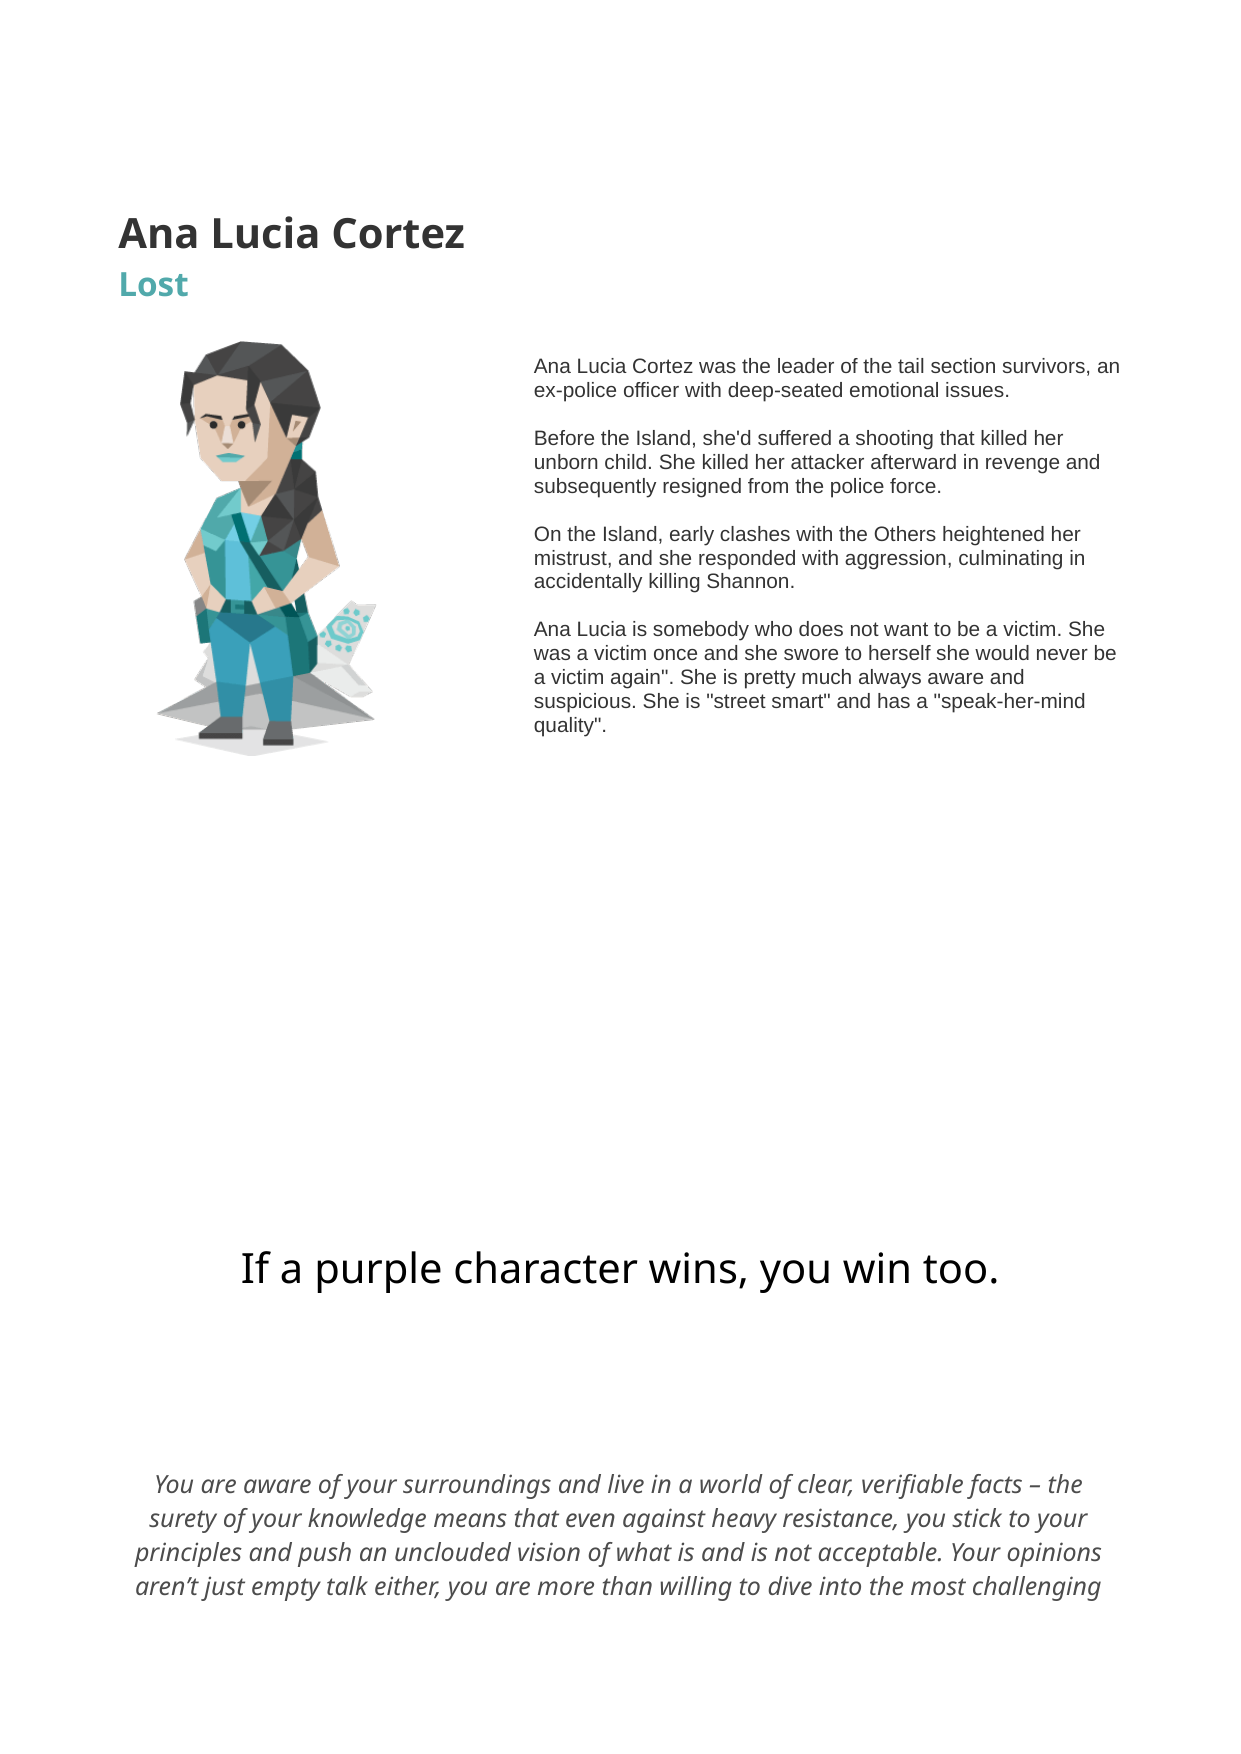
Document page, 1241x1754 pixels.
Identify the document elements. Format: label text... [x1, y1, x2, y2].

text On the Island, early clashes with the Others heightened her mistrust, and she responded with aggression, culminating in accidentally killing Shannon. [473, 521, 1122, 593]
picture [59, 341, 473, 756]
text Ana Lucia is somebody who does not want to be a victim. She was a victim once and she swore to herself she would never be a victim again". She is pretty much always aware and suspicious. She is "street smart" and has a "speak-her-mind quality". [473, 617, 1122, 737]
text Ana Lucia Cortez was the leader of the tail section survivors, an ex-police officer with deep-seated emotional issues. [473, 354, 1122, 402]
text Ana Lucia Cortez [118, 204, 1122, 260]
text You are aware of your surroundings and live in a world of clear, verifiable facts – the surety of your knowledge means that even against heavy resistance, you stick to your principles and push an unclouded vision of what is and is not acceptable. Your opinions aren’t just empty talk either, you are more than willing to dive into the most challenging [118, 1466, 1122, 1602]
text If a purple character wins, you win too. [118, 1239, 1122, 1296]
text Lost [118, 260, 1122, 306]
text Before the Island, she'd suffered a shooting that killed her unborn child. She killed her attacker afterward in revenge and subsequently resigned from the police force. [473, 426, 1122, 497]
